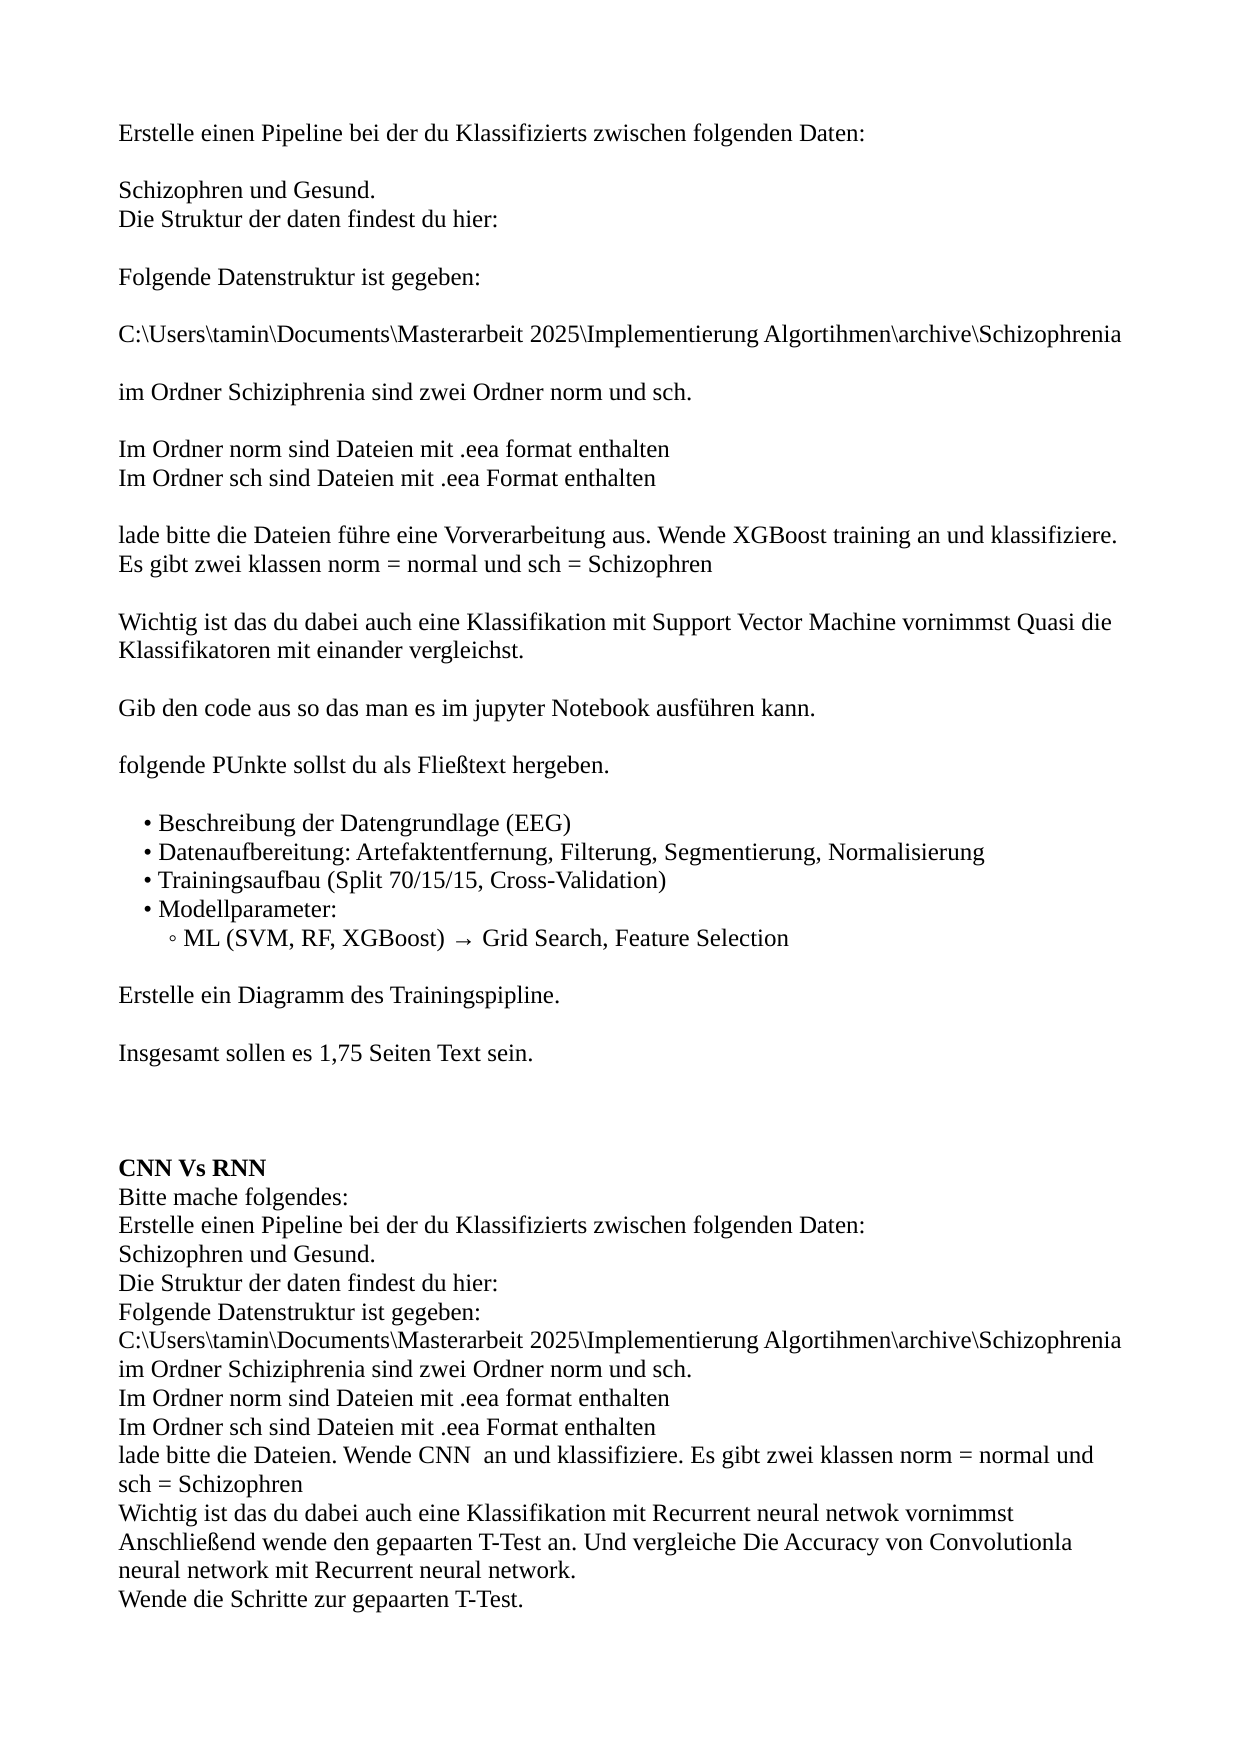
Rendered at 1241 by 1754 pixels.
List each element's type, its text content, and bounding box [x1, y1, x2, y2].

text Folgende Datenstruktur ist gegeben: [118, 262, 1122, 291]
text Wende die Schritte zur gepaarten T-Test. [118, 1584, 1122, 1613]
text Die Struktur der daten findest du hier: [118, 204, 1122, 233]
text Erstelle einen Pipeline bei der du Klassifizierts zwischen folgenden Daten: [118, 1211, 1122, 1239]
text Erstelle einen Pipeline bei der du Klassifizierts zwischen folgenden Daten: [118, 118, 1122, 147]
text folgende PUnkte sollst du als Fließtext hergeben. [118, 751, 1122, 779]
text C:\Users\tamin\Documents\Masterarbeit 2025\Implementierung Algortihmen\archive\Schizophrenia [118, 319, 1122, 348]
text lade bitte die Dateien führe eine Vorverarbeitung aus. Wende XGBoost training an und klassifiziere. Es gibt zwei klassen norm = normal und sch = Schizophren [118, 521, 1122, 578]
text im Ordner Schiziphrenia sind zwei Ordner norm und sch. [118, 1354, 1122, 1383]
text • Beschreibung der Datengrundlage (EEG) [118, 808, 1122, 837]
text • Datenaufbereitung: Artefaktentfernung, Filterung, Segmentierung, Normalisierung [118, 837, 1122, 866]
text Wichtig ist das du dabei auch eine Klassifikation mit Support Vector Machine vornimmst Quasi die Klassifikatoren mit einander vergleichst. [118, 607, 1122, 664]
text Folgende Datenstruktur ist gegeben: [118, 1297, 1122, 1326]
text C:\Users\tamin\Documents\Masterarbeit 2025\Implementierung Algortihmen\archive\Schizophrenia [118, 1326, 1122, 1354]
text Schizophren und Gesund. [118, 1239, 1122, 1268]
text Im Ordner sch sind Dateien mit .eea Format enthalten [118, 1412, 1122, 1441]
text Anschließend wende den gepaarten T-Test an. Und vergleiche Die Accuracy von Convolutionla neural network mit Recurrent neural network. [118, 1527, 1122, 1584]
text Erstelle ein Diagramm des Trainingspipline. [118, 981, 1122, 1009]
text Schizophren und Gesund. [118, 176, 1122, 204]
text Wichtig ist das du dabei auch eine Klassifikation mit Recurrent neural netwok vornimmst [118, 1498, 1122, 1527]
text Im Ordner sch sind Dateien mit .eea Format enthalten [118, 463, 1122, 492]
text Gib den code aus so das man es im jupyter Notebook ausführen kann. [118, 693, 1122, 722]
text im Ordner Schiziphrenia sind zwei Ordner norm und sch. [118, 377, 1122, 406]
text lade bitte die Dateien. Wende CNN an und klassifiziere. Es gibt zwei klassen norm = normal und sch = Schizophren [118, 1441, 1122, 1498]
text CNN Vs RNN [118, 1153, 1122, 1182]
text ◦ ML (SVM, RF, XGBoost) → Grid Search, Feature Selection [118, 923, 1122, 952]
text Die Struktur der daten findest du hier: [118, 1268, 1122, 1297]
text • Modellparameter: [118, 894, 1122, 923]
text Im Ordner norm sind Dateien mit .eea format enthalten [118, 434, 1122, 463]
text Insgesamt sollen es 1,75 Seiten Text sein. [118, 1038, 1122, 1067]
text • Trainingsaufbau (Split 70/15/15, Cross-Validation) [118, 866, 1122, 894]
text Bitte mache folgendes: [118, 1182, 1122, 1211]
text Im Ordner norm sind Dateien mit .eea format enthalten [118, 1383, 1122, 1412]
